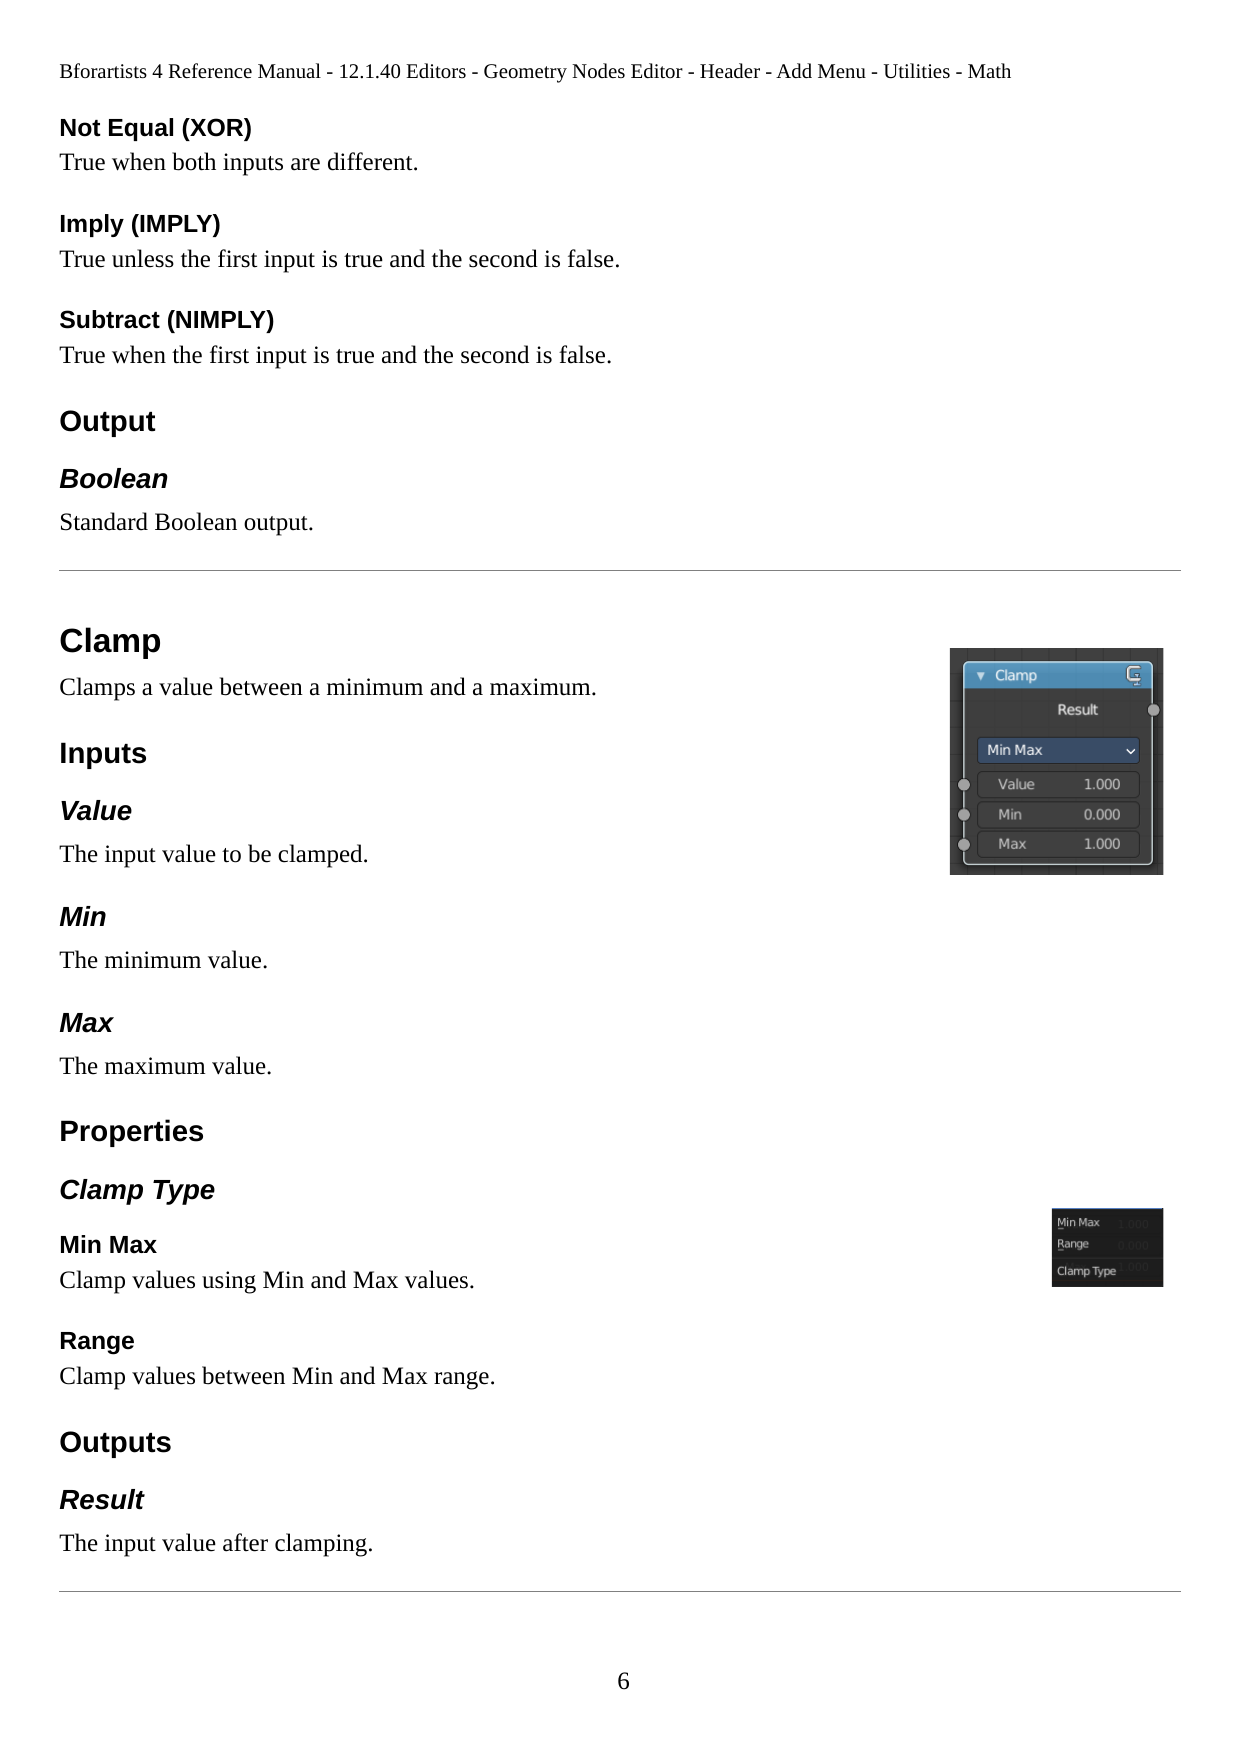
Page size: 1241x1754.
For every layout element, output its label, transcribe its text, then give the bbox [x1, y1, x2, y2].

text The input value to be clamped. [59, 839, 949, 868]
text The maximum value. [59, 1051, 1181, 1079]
subtitle [1164, 736, 1181, 769]
subtitle Max [59, 1006, 1181, 1038]
subtitle Imply (IMPLY) [59, 209, 1181, 237]
text Clamps a value between a minimum and a maximum. [59, 672, 949, 701]
text Standard Boolean output. [59, 507, 1181, 536]
picture [1051, 1208, 1164, 1287]
subtitle [1164, 794, 1181, 826]
text The minimum value. [59, 945, 1181, 973]
text Clamp values between Min and Max range. [59, 1361, 1181, 1390]
subtitle Min [59, 900, 1181, 932]
text The input value after clamping. [59, 1528, 1181, 1557]
picture [949, 648, 1164, 875]
subtitle Clamp [59, 621, 1181, 659]
subtitle [1164, 1230, 1181, 1258]
text True unless the first input is true and the second is false. [59, 244, 1181, 272]
subtitle Value [59, 794, 949, 826]
text Clamp values using Min and Max values. [59, 1265, 1181, 1293]
subtitle Not Equal (XOR) [59, 113, 1181, 141]
subtitle Output [59, 404, 1181, 437]
subtitle Inputs [59, 736, 949, 769]
text True when both inputs are different. [59, 147, 1181, 176]
subtitle Outputs [59, 1425, 1181, 1458]
subtitle Min Max [59, 1230, 1051, 1258]
text True when the first input is true and the second is false. [59, 340, 1181, 369]
subtitle Boolean [59, 462, 1181, 494]
subtitle Subtract (NIMPLY) [59, 305, 1181, 334]
subtitle Result [59, 1483, 1181, 1515]
subtitle Clamp Type [59, 1173, 1181, 1205]
subtitle Range [59, 1326, 1181, 1355]
subtitle Properties [59, 1114, 1181, 1148]
